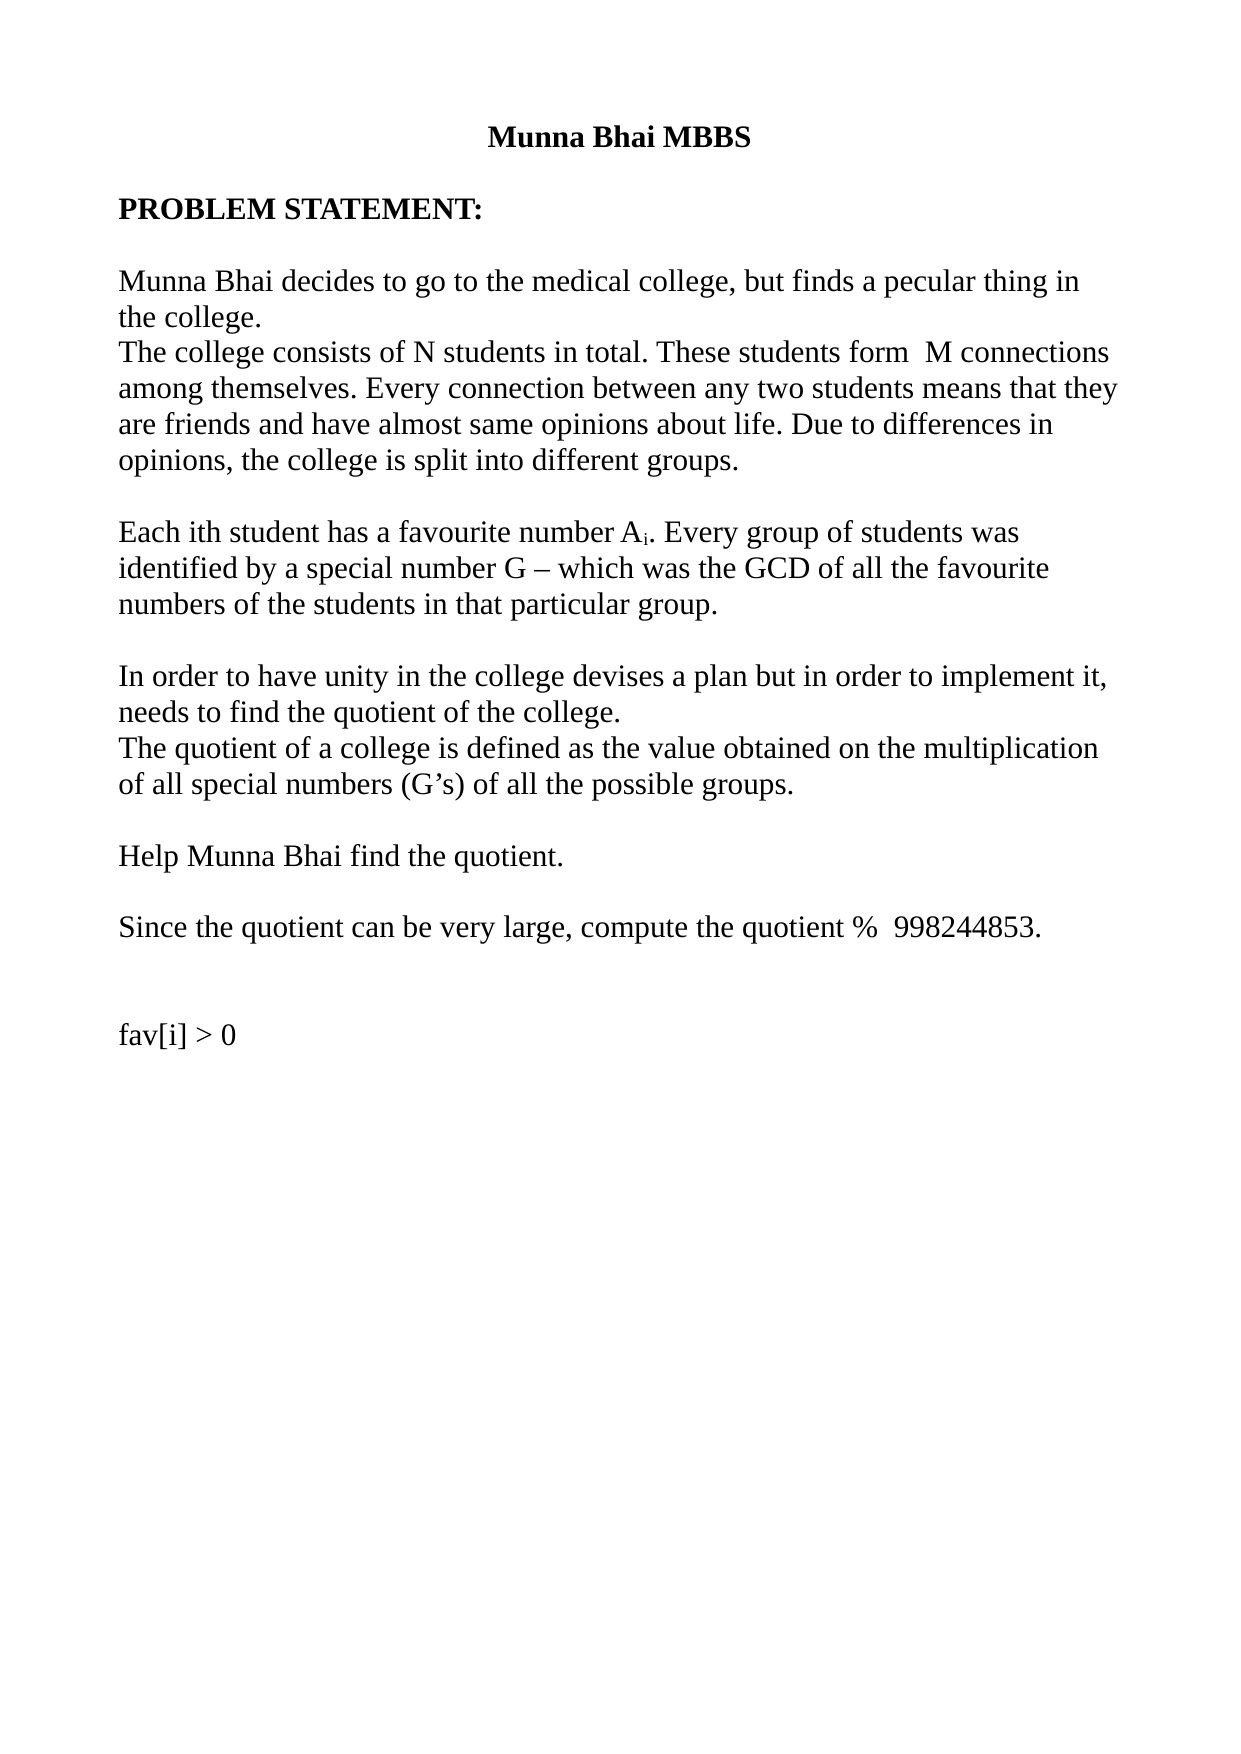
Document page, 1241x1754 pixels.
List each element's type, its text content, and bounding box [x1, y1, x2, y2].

text fav[i] > 0 [118, 1017, 1122, 1052]
text Help Munna Bhai find the quotient. [118, 837, 1122, 873]
text The college consists of N students in total. These students form M connections among themselves. Every connection between any two students means that they are friends and have almost same opinions about life. Due to differences in opinions, the college is split into different groups. [118, 334, 1122, 477]
text PROBLEM STATEMENT: [118, 190, 1122, 226]
text In order to have unity in the college devises a plan but in order to implement it, needs to find the quotient of the college. [118, 657, 1122, 729]
text Each ith student has a favourite number Ai. Every group of students was identified by a special number G – which was the GCD of all the favourite numbers of the students in that particular group. [118, 513, 1122, 621]
text Since the quotient can be very large, compute the quotient % 998244853. [118, 909, 1122, 945]
text Munna Bhai MBBS [118, 118, 1122, 154]
text The quotient of a college is defined as the value obtained on the multiplication of all special numbers (G’s) of all the possible groups. [118, 729, 1122, 801]
text Munna Bhai decides to go to the medical college, but finds a pecular thing in the college. [118, 262, 1122, 334]
